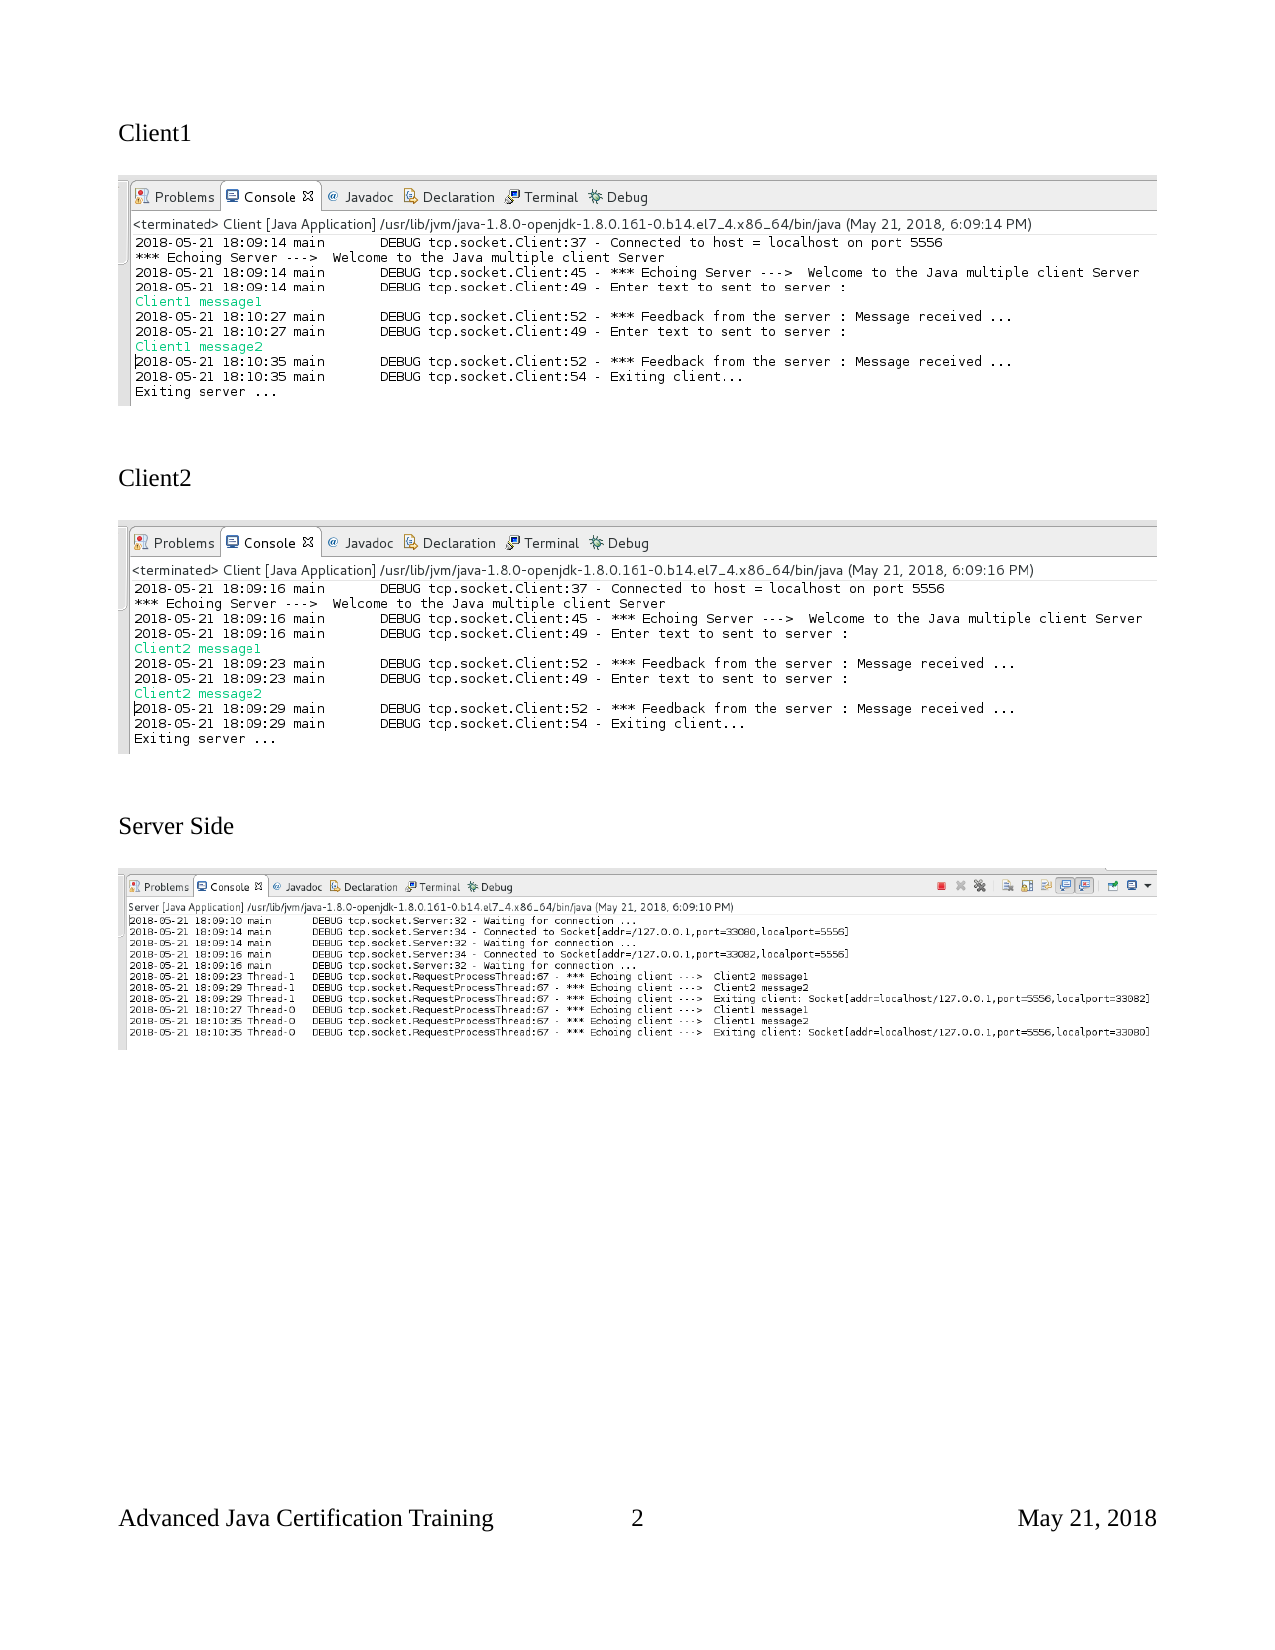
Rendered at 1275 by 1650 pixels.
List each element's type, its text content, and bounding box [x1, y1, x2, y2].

picture [118, 868, 1157, 1050]
text Server Side [118, 811, 1157, 840]
text Client1 [118, 118, 1157, 147]
text Client2 [118, 463, 1157, 492]
picture [118, 175, 1157, 406]
picture [118, 520, 1157, 754]
